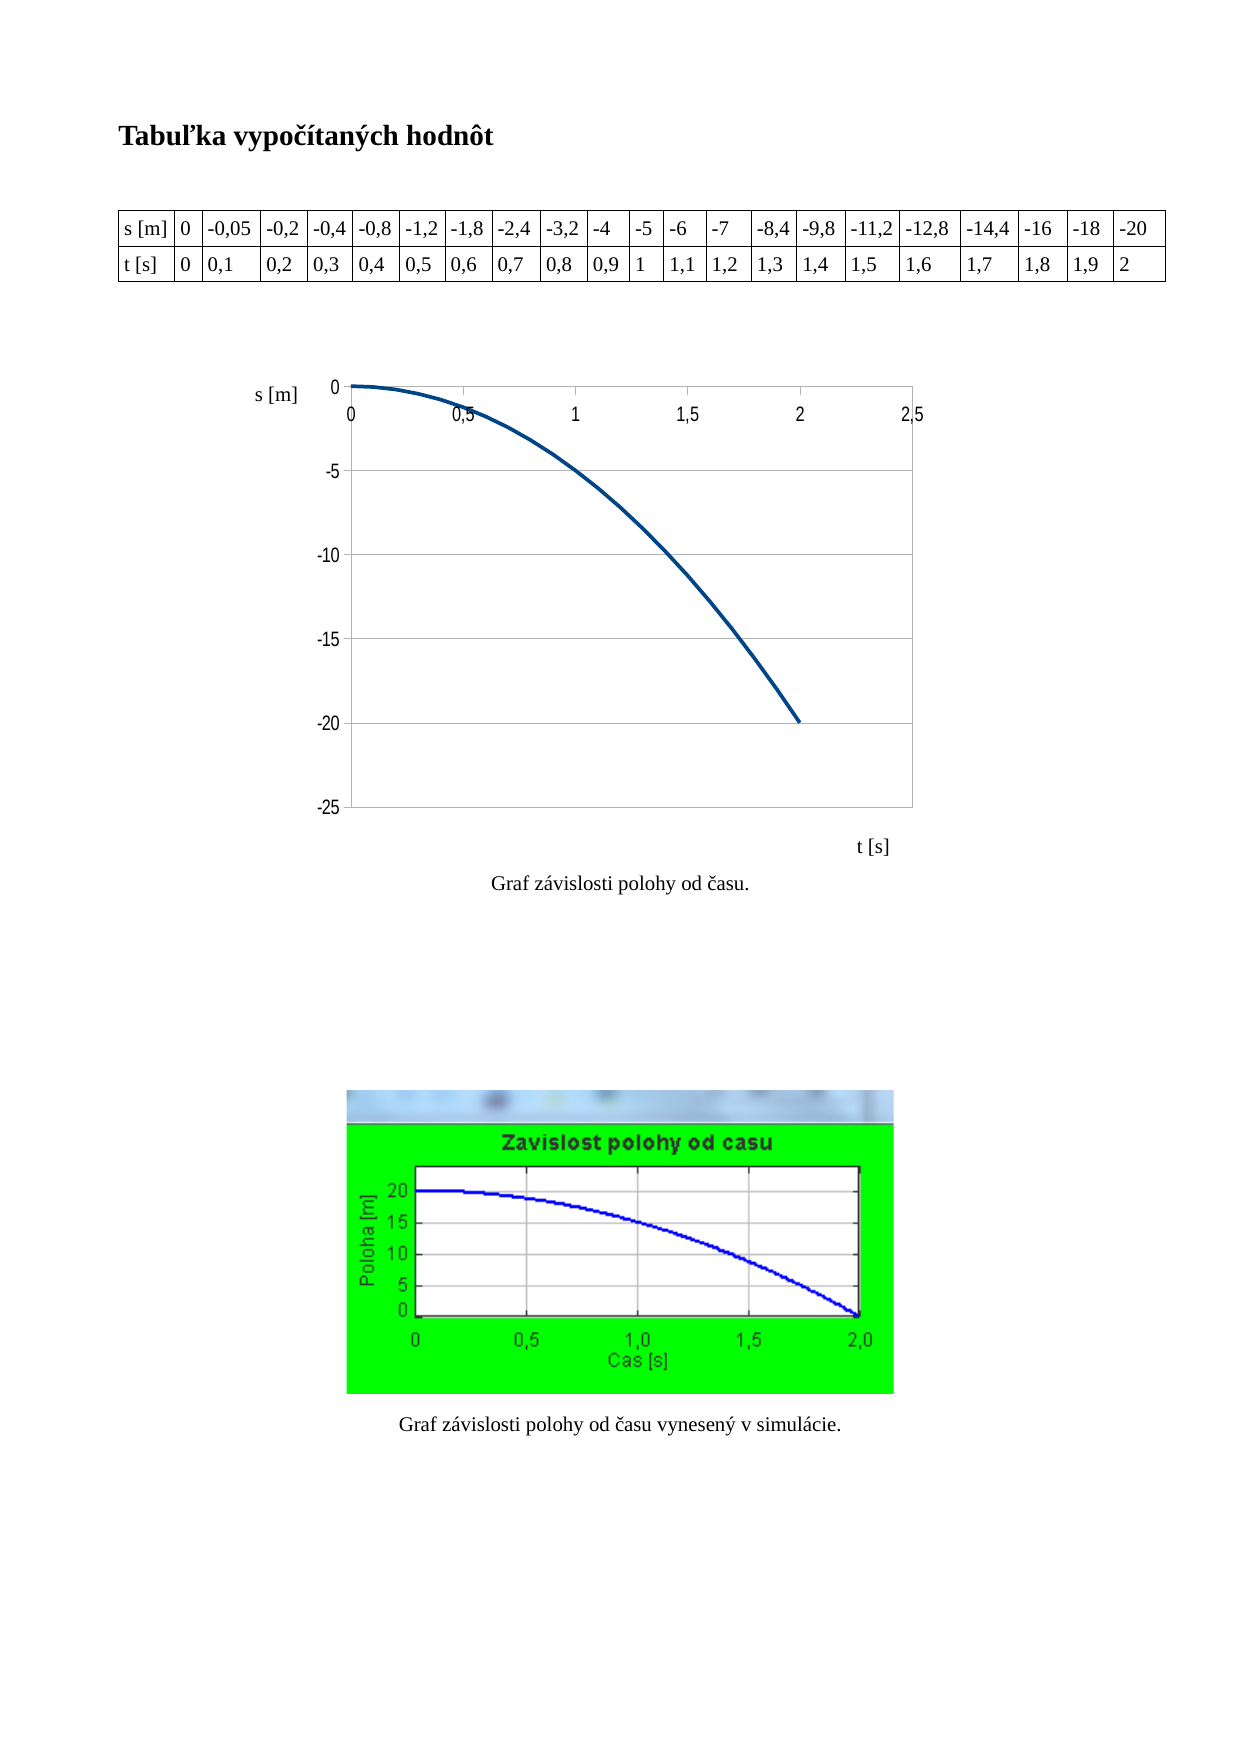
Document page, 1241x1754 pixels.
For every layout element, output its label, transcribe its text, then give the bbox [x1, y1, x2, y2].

table_cell 1,3 [752, 247, 796, 281]
table_cell 0,2 [261, 247, 307, 281]
table_header -1,2 [400, 211, 445, 246]
table_cell 1,4 [797, 247, 845, 281]
table_cell 0 [175, 247, 202, 281]
table_cell 1,5 [846, 247, 899, 281]
table_cell 1,9 [1068, 247, 1113, 281]
table_header -0,4 [308, 211, 352, 246]
table_cell 0,6 [446, 247, 492, 281]
table_cell 1,1 [664, 247, 706, 281]
text Graf závislosti polohy od času. [118, 871, 1122, 895]
table_cell 0,1 [203, 247, 260, 281]
table_cell 1,8 [1019, 247, 1067, 281]
table_header -0,05 [203, 211, 260, 246]
table_cell 0,7 [493, 247, 540, 281]
table_header -18 [1068, 211, 1113, 246]
table_header -14,4 [961, 211, 1018, 246]
table_cell 0,8 [541, 247, 587, 281]
table_cell 1 [630, 247, 663, 281]
table_cell 1,2 [707, 247, 751, 281]
table_header -12,8 [900, 211, 960, 246]
text s [m] [118, 374, 1122, 407]
table_header -3,2 [541, 211, 587, 246]
table_cell 2 [1114, 247, 1165, 281]
table_header -6 [664, 211, 706, 246]
table_cell 0,5 [400, 247, 445, 281]
table_cell 0,9 [588, 247, 629, 281]
table_header -16 [1019, 211, 1067, 246]
table_header -7 [707, 211, 751, 246]
table_cell 1,6 [900, 247, 960, 281]
picture [346, 1090, 894, 1394]
table_header -0,8 [353, 211, 399, 246]
table_header -1,8 [446, 211, 492, 246]
text Graf závislosti polohy od času vynesený v simulácie. [118, 1412, 1122, 1436]
table_header 0 [175, 211, 202, 246]
text t [s] [118, 834, 1122, 858]
table_cell t [s] [119, 247, 174, 281]
table_cell 1,7 [961, 247, 1018, 281]
table_header s [m] [119, 211, 174, 246]
table_header -0,2 [261, 211, 307, 246]
text Tabuľka vypočítaných hodnôt [118, 118, 1122, 152]
table_header -4 [588, 211, 629, 246]
table_header -2,4 [493, 211, 540, 246]
table_cell 0,3 [308, 247, 352, 281]
table_header -20 [1114, 211, 1165, 246]
table_header -11,2 [846, 211, 899, 246]
table_header -5 [630, 211, 663, 246]
table_header -8,4 [752, 211, 796, 246]
table_header -9,8 [797, 211, 845, 246]
table_cell 0,4 [353, 247, 399, 281]
